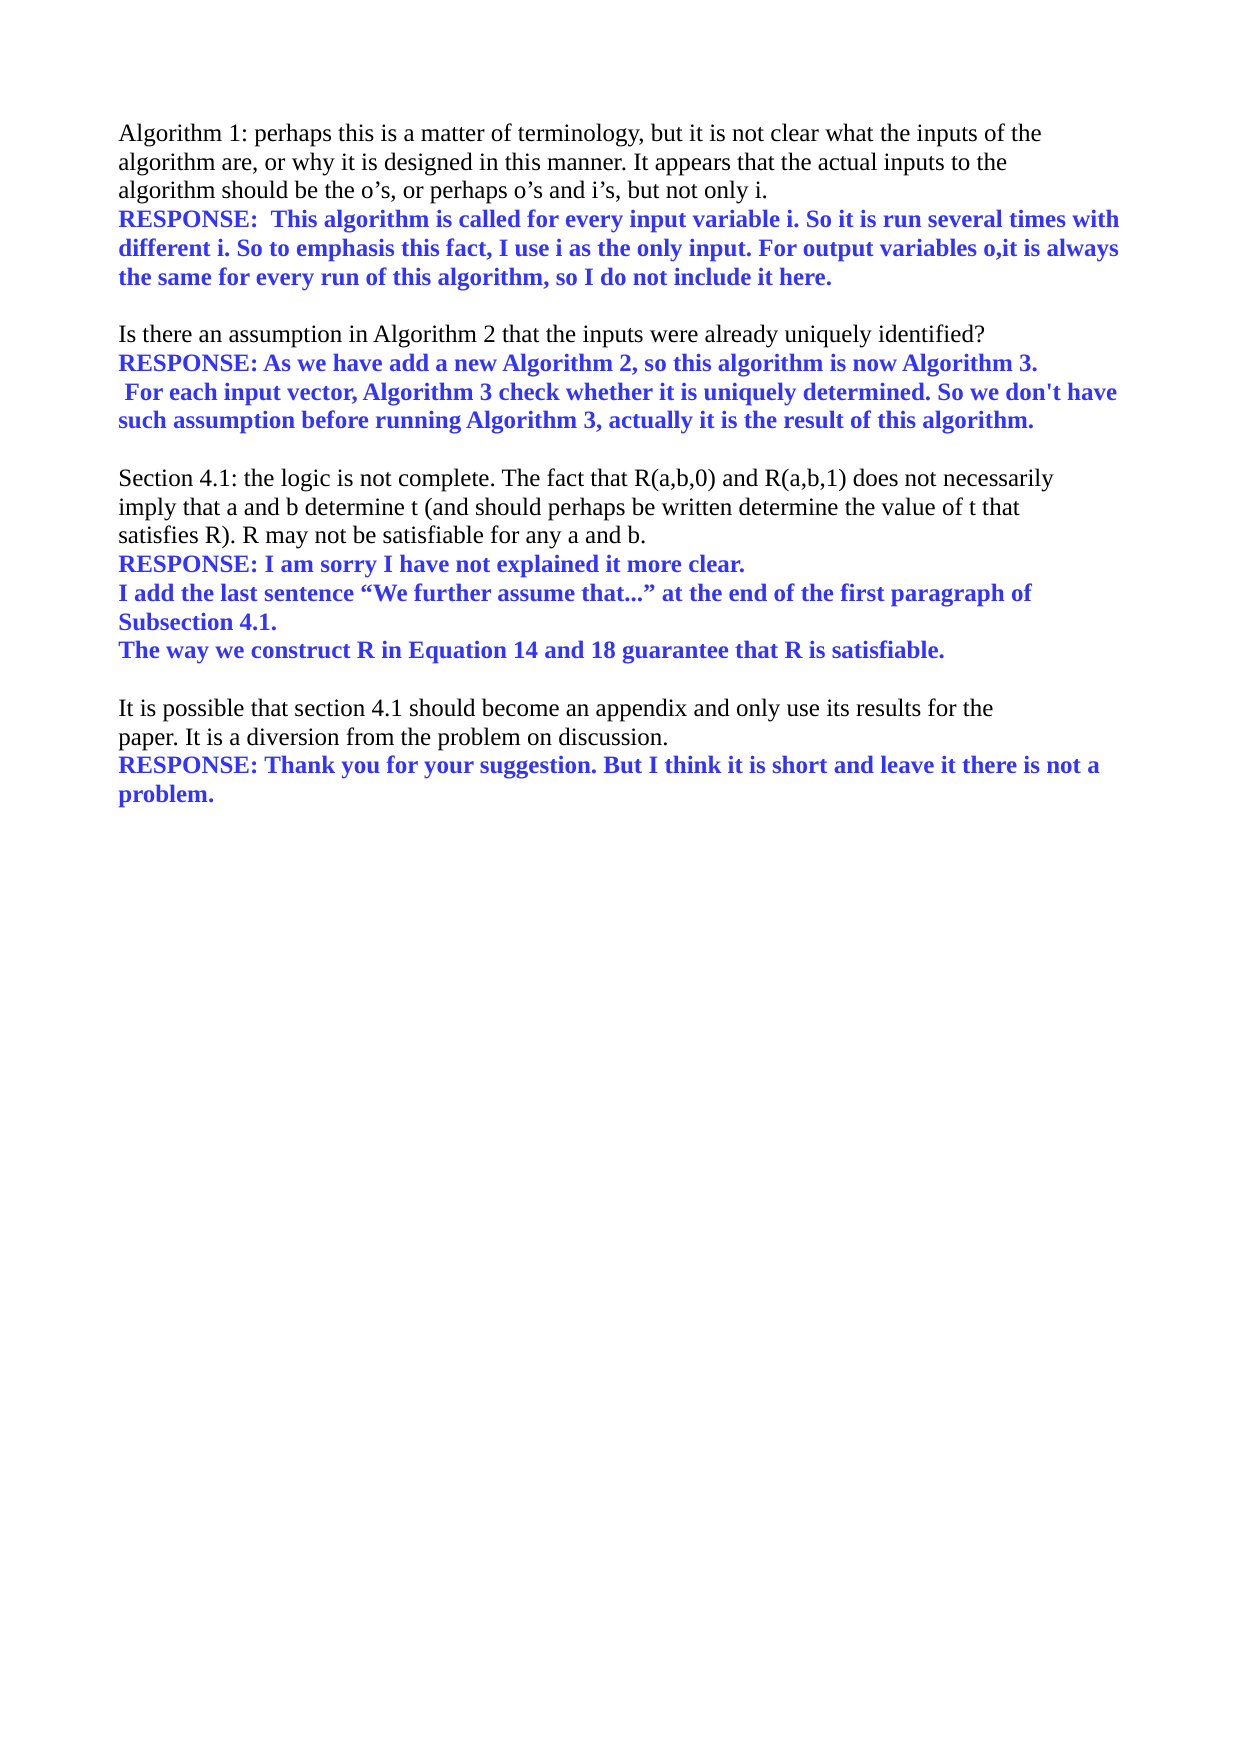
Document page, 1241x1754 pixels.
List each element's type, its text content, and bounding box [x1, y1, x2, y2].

text I add the last sentence “We further assume that...” at the end of the first paragraph of Subsection 4.1. [118, 578, 1122, 636]
text RESPONSE: This algorithm is called for every input variable i. So it is run several times with different i. So to emphasis this fact, I use i as the only input. For output variables o,it is always the same for every run of this algorithm, so I do not include it here. [118, 204, 1122, 291]
text Algorithm 1: perhaps this is a matter of terminology, but it is not clear what the inputs of the [118, 118, 1122, 147]
text RESPONSE: Thank you for your suggestion. But I think it is short and leave it there is not a problem. [118, 751, 1122, 808]
text The way we construct R in Equation 14 and 18 guarantee that R is satisfiable. [118, 636, 1122, 664]
text algorithm are, or why it is designed in this manner. It appears that the actual inputs to the [118, 147, 1122, 176]
text For each input vector, Algorithm 3 check whether it is uniquely determined. So we don't have such assumption before running Algorithm 3, actually it is the result of this algorithm. [118, 377, 1122, 434]
text RESPONSE: As we have add a new Algorithm 2, so this algorithm is now Algorithm 3. [118, 348, 1122, 377]
text RESPONSE: I am sorry I have not explained it more clear. [118, 549, 1122, 578]
text imply that a and b determine t (and should perhaps be written determine the value of t that [118, 492, 1122, 521]
text It is possible that section 4.1 should become an appendix and only use its results for the [118, 693, 1122, 722]
text Section 4.1: the logic is not complete. The fact that R(a,b,0) and R(a,b,1) does not necessarily [118, 463, 1122, 492]
text paper. It is a diversion from the problem on discussion. [118, 722, 1122, 751]
text Is there an assumption in Algorithm 2 that the inputs were already uniquely identified? [118, 319, 1122, 348]
text satisfies R). R may not be satisfiable for any a and b. [118, 521, 1122, 549]
text algorithm should be the o’s, or perhaps o’s and i’s, but not only i. [118, 176, 1122, 204]
